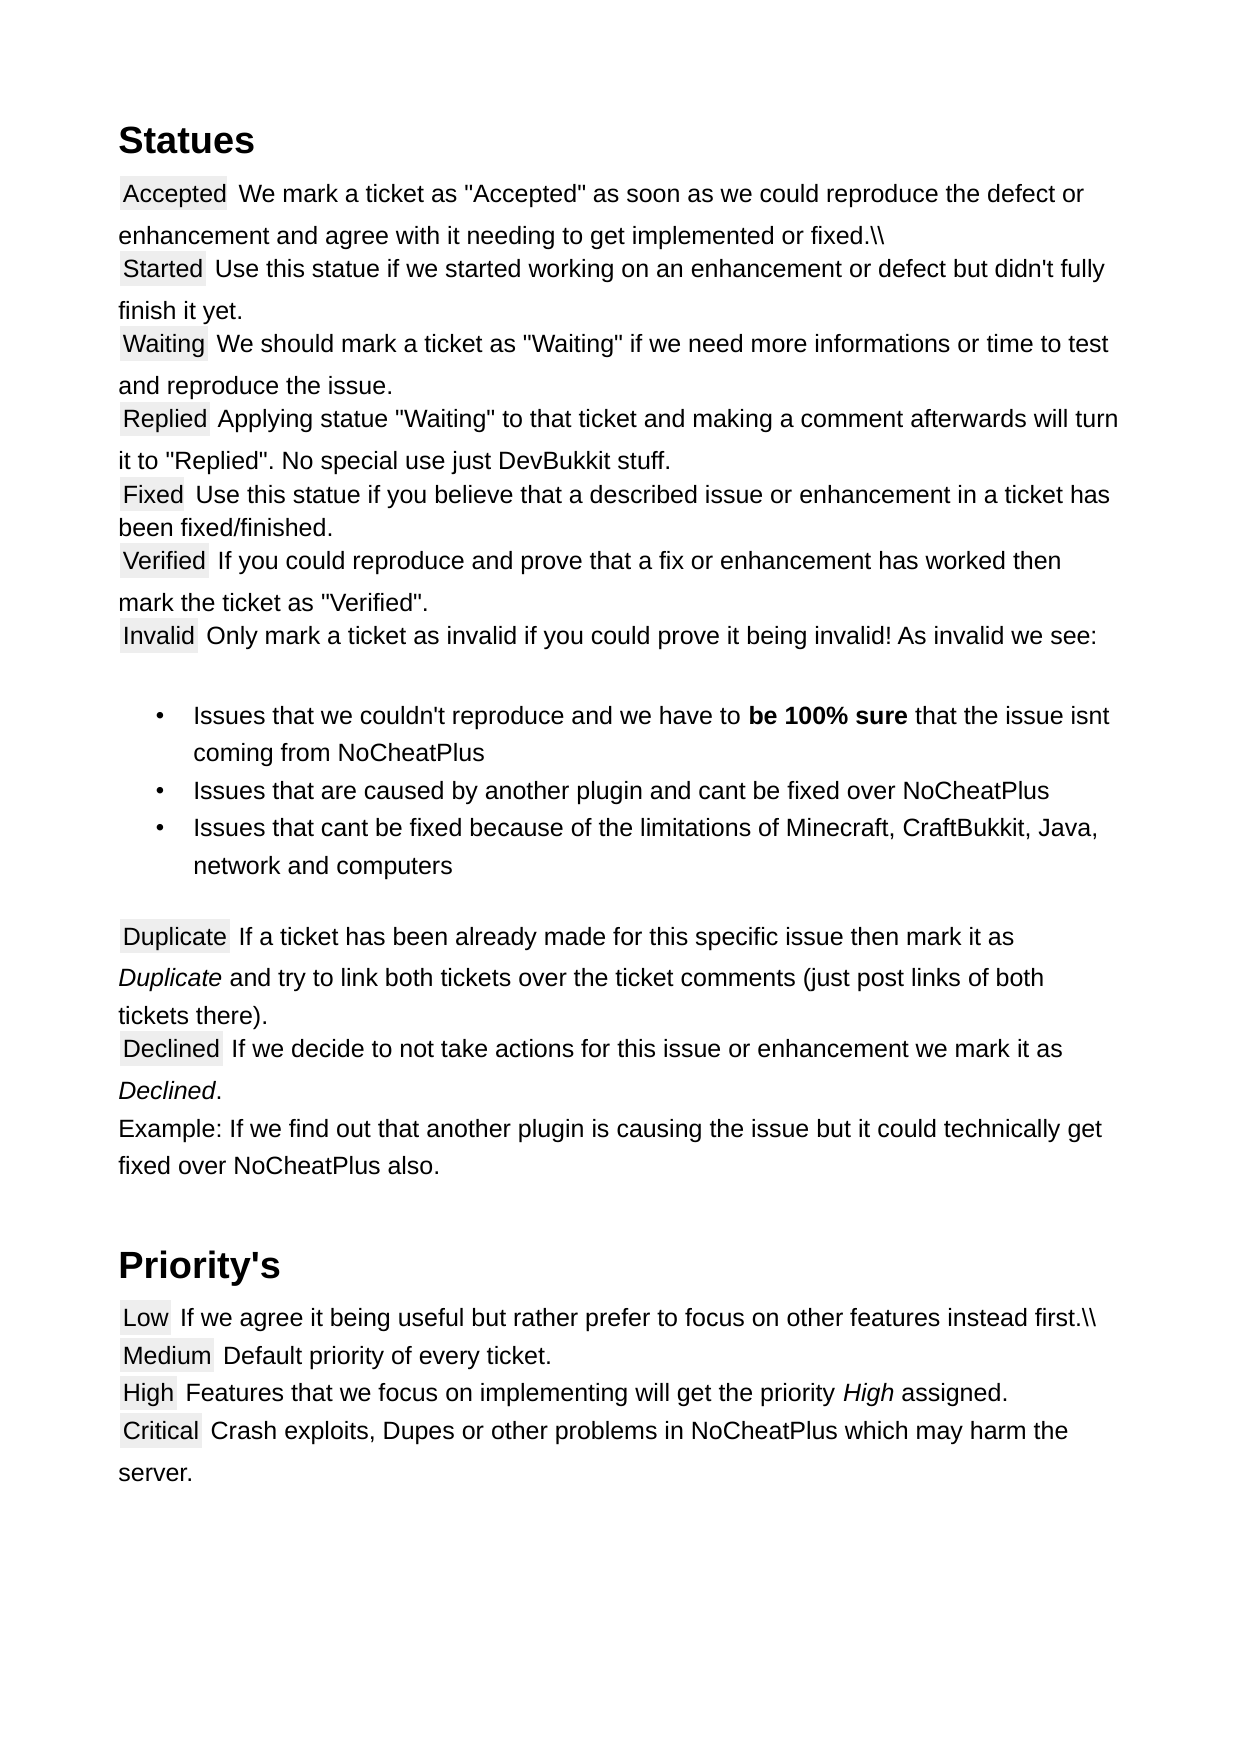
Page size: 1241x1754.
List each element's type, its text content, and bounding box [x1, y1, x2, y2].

text Duplicate If a ticket has been already made for this specific issue then mark it as Duplicate and try to link both tickets over the ticket comments (just post links of both tickets there). [118, 917, 1122, 1030]
text Invalid Only mark a ticket as invalid if you could prove it being invalid! As invalid we see: [199, 617, 1122, 654]
subtitle Priority's [118, 1242, 1122, 1286]
text Critical Crash exploits, Dupes or other problems in NoCheatPlus which may harm the server. [118, 1412, 1122, 1487]
text Medium Default priority of every ticket. [216, 1336, 1122, 1374]
list Issues that we couldn't reproduce and we have to be 100% sure that the issue isnt coming from NoCheatPlus [156, 692, 1122, 767]
text Started Use this statue if we started working on an enhancement or defect but didn't fully finish it yet. [118, 249, 1122, 325]
text Declined If we decide to not take actions for this issue or enhancement we mark it as Declined. [118, 1030, 1122, 1105]
text Fixed Use this statue if you believe that a described issue or enhancement in a ticket has been fixed/finished. [118, 475, 1122, 542]
list Issues that cant be fixed because of the limitations of Minecraft, CraftBukkit, Java, network and computers [156, 804, 1122, 879]
list Issues that are caused by another plugin and cant be fixed over NoCheatPlus [156, 767, 1122, 804]
text Replied Applying statue "Waiting" to that ticket and making a comment afterwards will turn it to "Replied". No special use just DevBukkit stuff. [118, 400, 1122, 475]
text High Features that we focus on implementing will get the priority High assigned. [178, 1374, 1122, 1412]
text Example: If we find out that another plugin is causing the issue but it could technically get fixed over NoCheatPlus also. [118, 1105, 1122, 1180]
text Verified If you could reproduce and prove that a fix or enhancement has worked then mark the ticket as "Verified". [118, 542, 1122, 617]
text Low If we agree it being useful but rather prefer to focus on other features instead first.\\ [173, 1298, 1122, 1336]
subtitle Statues [118, 118, 1122, 162]
text Accepted We mark a ticket as "Accepted" as soon as we could reproduce the defect or enhancement and agree with it needing to get implemented or fixed.\\ [118, 174, 1122, 249]
text Waiting We should mark a ticket as "Waiting" if we need more informations or time to test and reproduce the issue. [118, 325, 1122, 400]
